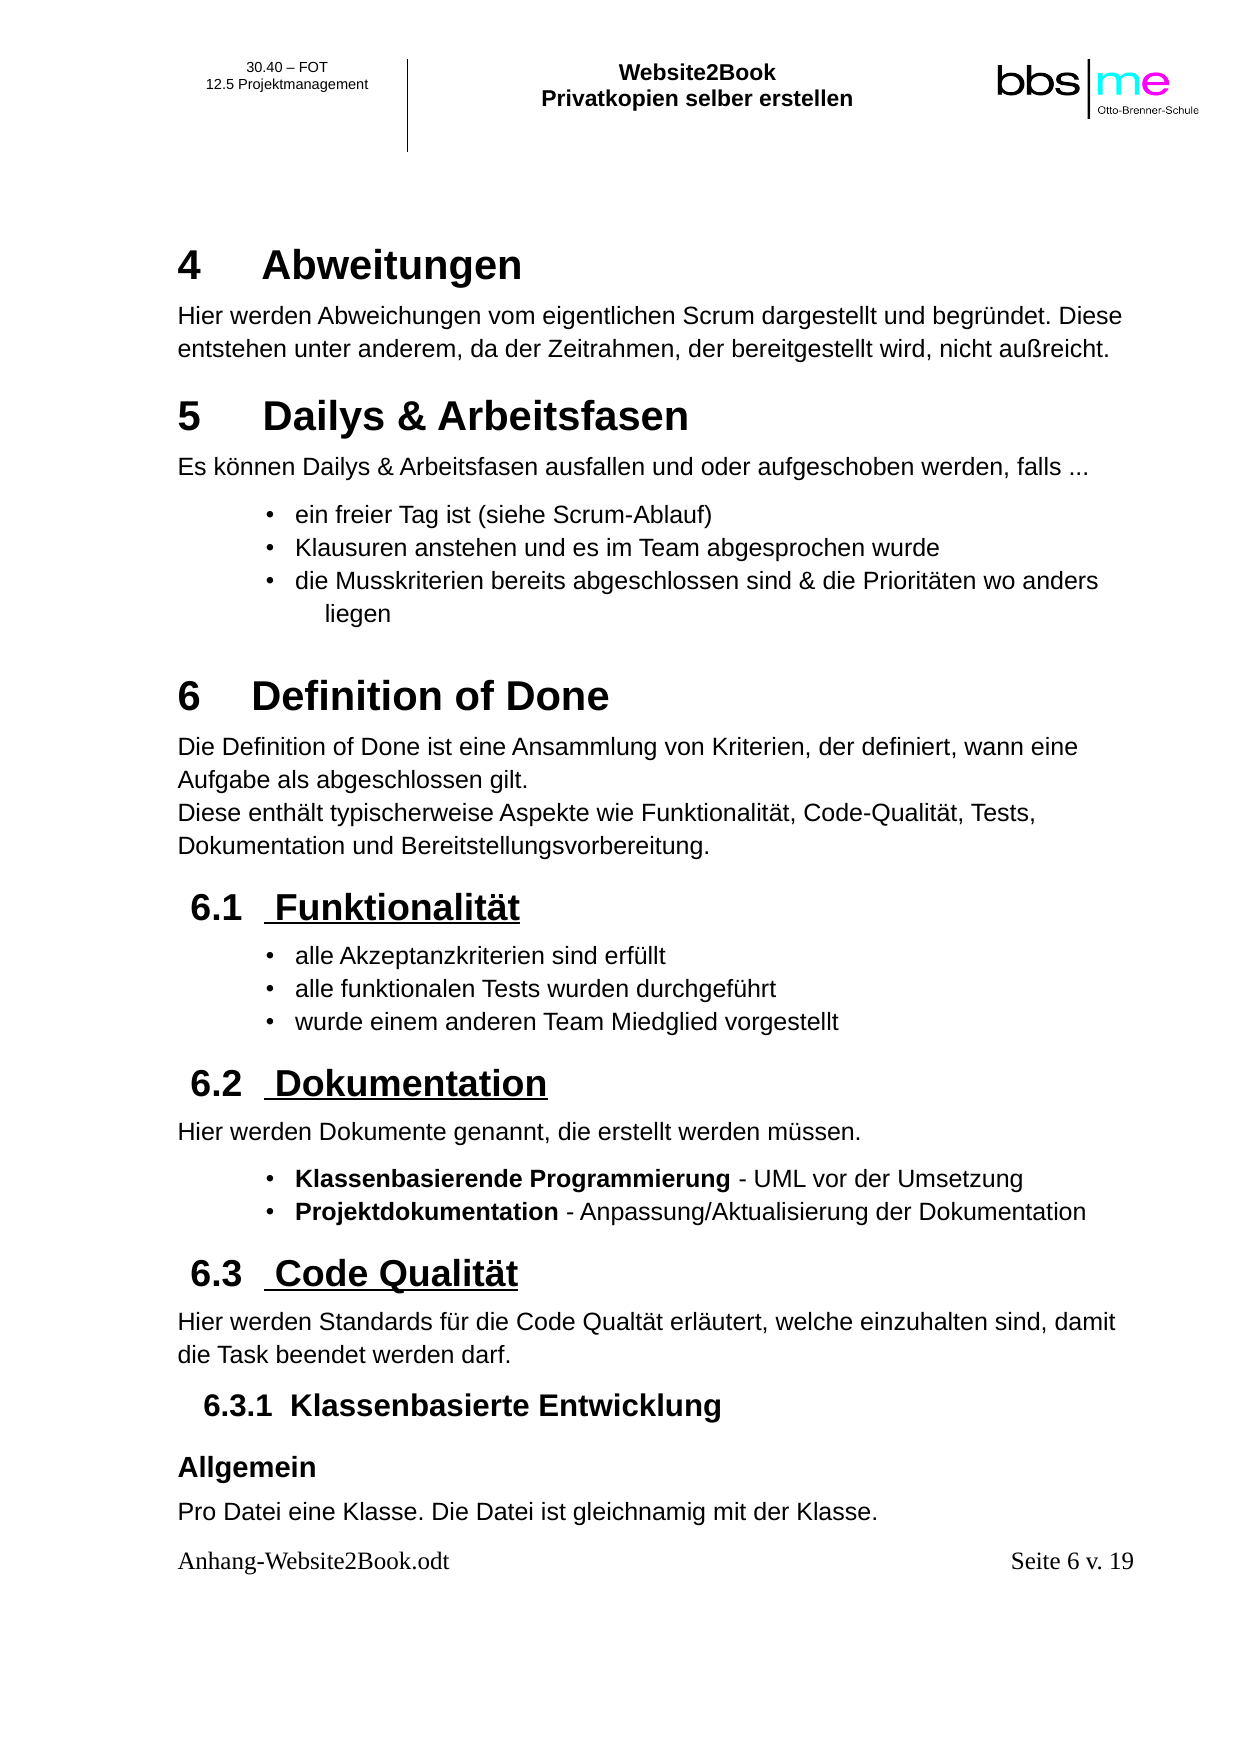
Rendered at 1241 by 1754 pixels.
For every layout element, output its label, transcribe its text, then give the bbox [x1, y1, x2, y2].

text Die Definition of Done ist eine Ansammlung von Kriterien, der definiert, wann eine Aufgabe als abgeschlossen gilt. Diese enthält typischerweise Aspekte wie Funktionalität, Code-Qualität, Tests, Dokumentation und Bereitstellungsvorbereitung. [177, 732, 1134, 860]
list alle Akzeptanzkriterien sind erfüllt [266, 941, 1134, 969]
subtitle Code Qualität [190, 1251, 1134, 1294]
subtitle Klassenbasierte Entwicklung [203, 1387, 1134, 1423]
list Projektdokumentation - Anpassung/Aktualisierung der Dokumentation [266, 1197, 1134, 1226]
list Allgemein [177, 1450, 1134, 1484]
list Klassenbasierende Programmierung - UML vor der Umsetzung [266, 1164, 1134, 1193]
subtitle Abweitungen [177, 240, 1134, 288]
subtitle Funktionalität [190, 885, 1134, 928]
list Klausuren anstehen und es im Team abgesprochen wurde [266, 533, 1134, 562]
text Hier werden Standards für die Code Qualtät erläutert, welche einzuhalten sind, damit die Task beendet werden darf. [177, 1307, 1134, 1368]
subtitle Dailys & Arbeitsfasen [177, 392, 1134, 439]
text Es können Dailys & Arbeitsfasen ausfallen und oder aufgeschoben werden, falls ... [177, 452, 1134, 481]
text Hier werden Abweichungen vom eigentlichen Scrum dargestellt und begründet. Diese entstehen unter anderem, da der Zeitrahmen, der bereitgestellt wird, nicht außreicht. [177, 301, 1134, 362]
list wurde einem anderen Team Miedglied vorgestellt [266, 1007, 1134, 1036]
list ein freier Tag ist (siehe Scrum-Ablauf) [266, 500, 1134, 528]
picture [997, 59, 1199, 119]
text Pro Datei eine Klasse. Die Datei ist gleichnamig mit der Klasse. [177, 1496, 1134, 1525]
list alle funktionalen Tests wurden durchgeführt [266, 974, 1134, 1003]
text Hier werden Dokumente genannt, die erstellt werden müssen. [177, 1116, 1134, 1145]
list die Musskriterien bereits abgeschlossen sind & die Prioritäten wo anders liegen [266, 566, 1134, 628]
subtitle Dokumentation [190, 1061, 1134, 1104]
subtitle Definition of Done [177, 672, 1134, 719]
